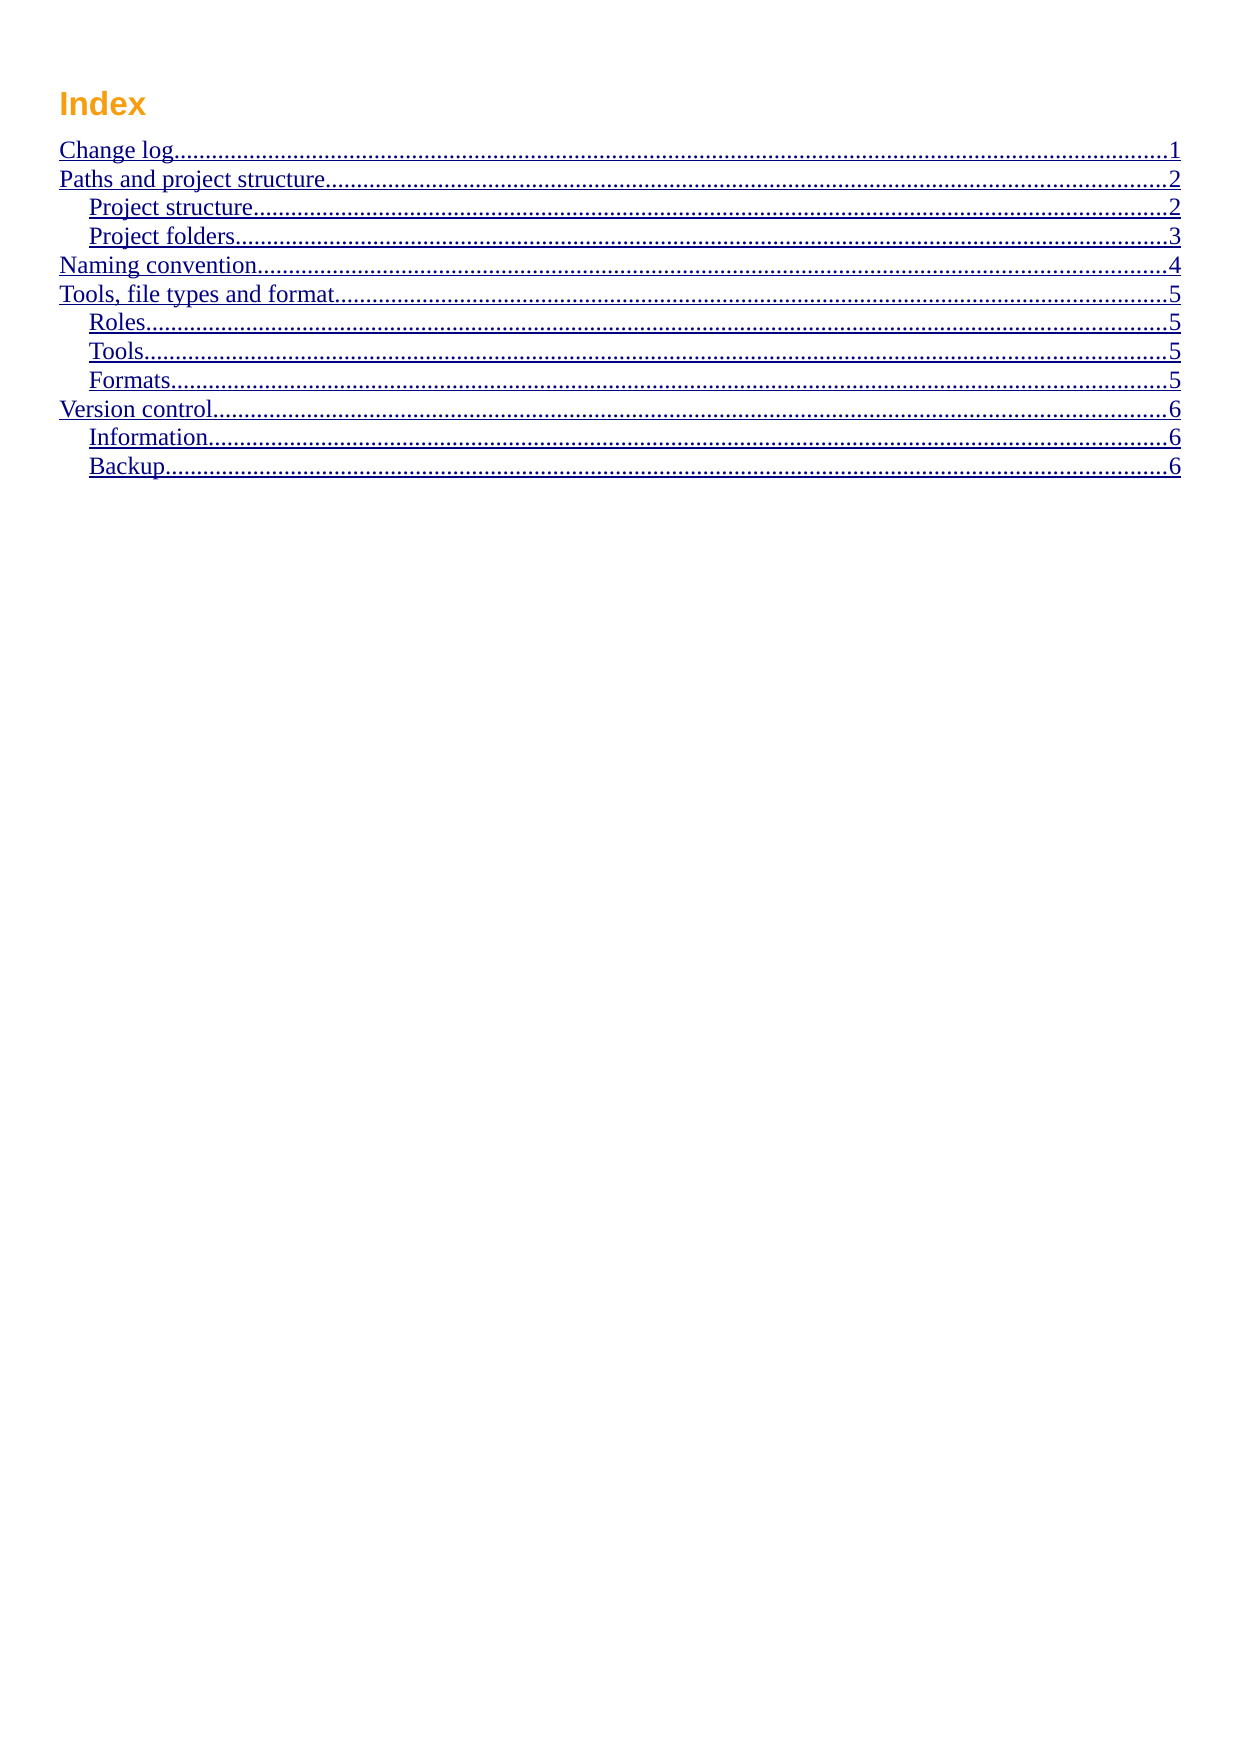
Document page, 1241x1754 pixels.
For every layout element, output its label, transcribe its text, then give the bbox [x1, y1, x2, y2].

text Backup 6 [88, 451, 1181, 476]
text Tools 5 [88, 336, 1181, 361]
text Tools, file types and format 5 [59, 279, 1181, 304]
text Formats 5 [88, 365, 1181, 390]
text Roles 5 [88, 307, 1181, 332]
text Change log 1 [59, 135, 1181, 160]
text Version control 6 [59, 394, 1181, 419]
subtitle Index [59, 84, 1181, 122]
text Information 6 [88, 422, 1181, 447]
text Naming convention 4 [59, 250, 1181, 275]
text Project folders 3 [88, 221, 1181, 246]
text Paths and project structure 2 [59, 164, 1181, 189]
text Project structure 2 [88, 192, 1181, 217]
